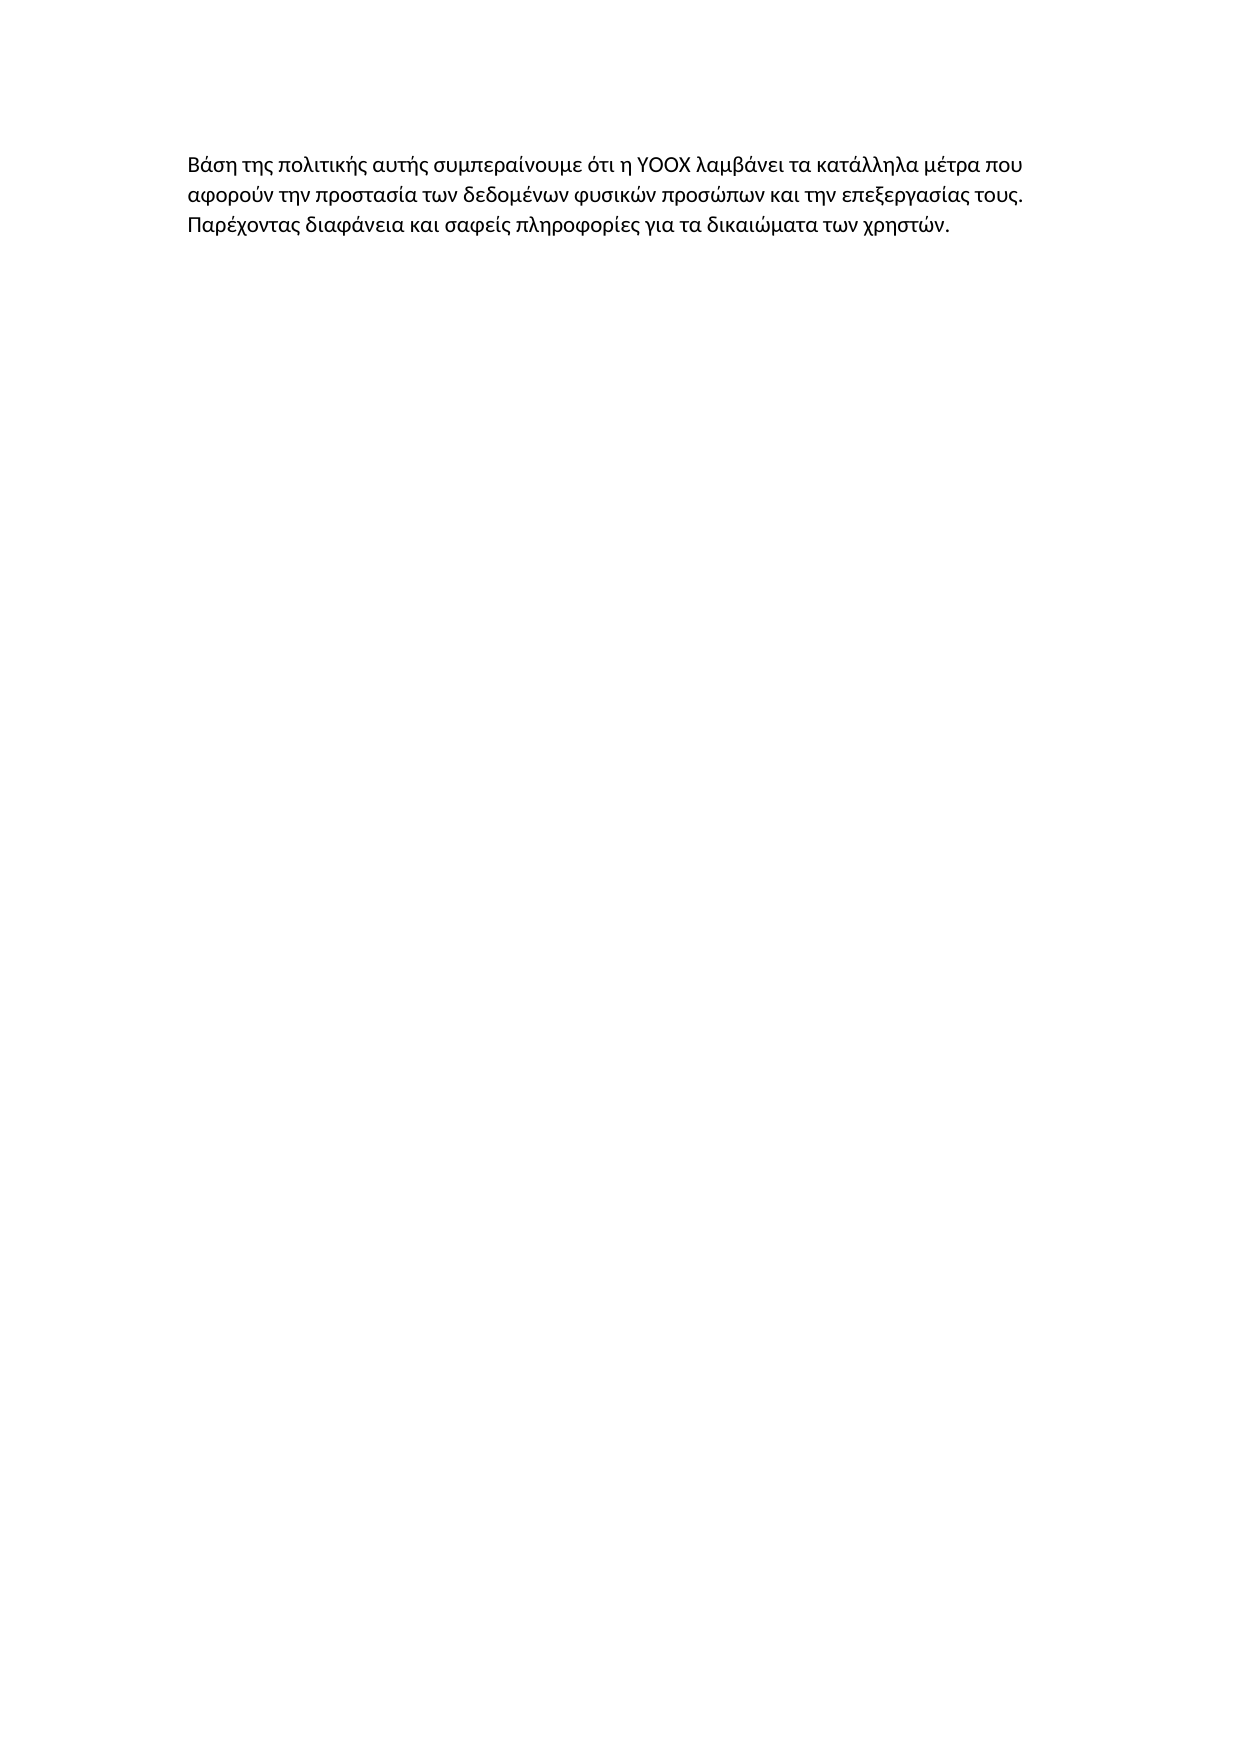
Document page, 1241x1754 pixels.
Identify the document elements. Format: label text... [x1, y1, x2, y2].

text Βάση της πολιτικής αυτής συμπεραίνουμε ότι η ΥΟΟΧ λαμβάνει τα κατάλληλα μέτρα που αφορούν την προστασία των δεδομένων φυσικών προσώπων και την επεξεργασίας τους. Παρέχοντας διαφάνεια και σαφείς πληροφορίες για τα δικαιώματα των χρηστών. [187, 150, 1053, 238]
